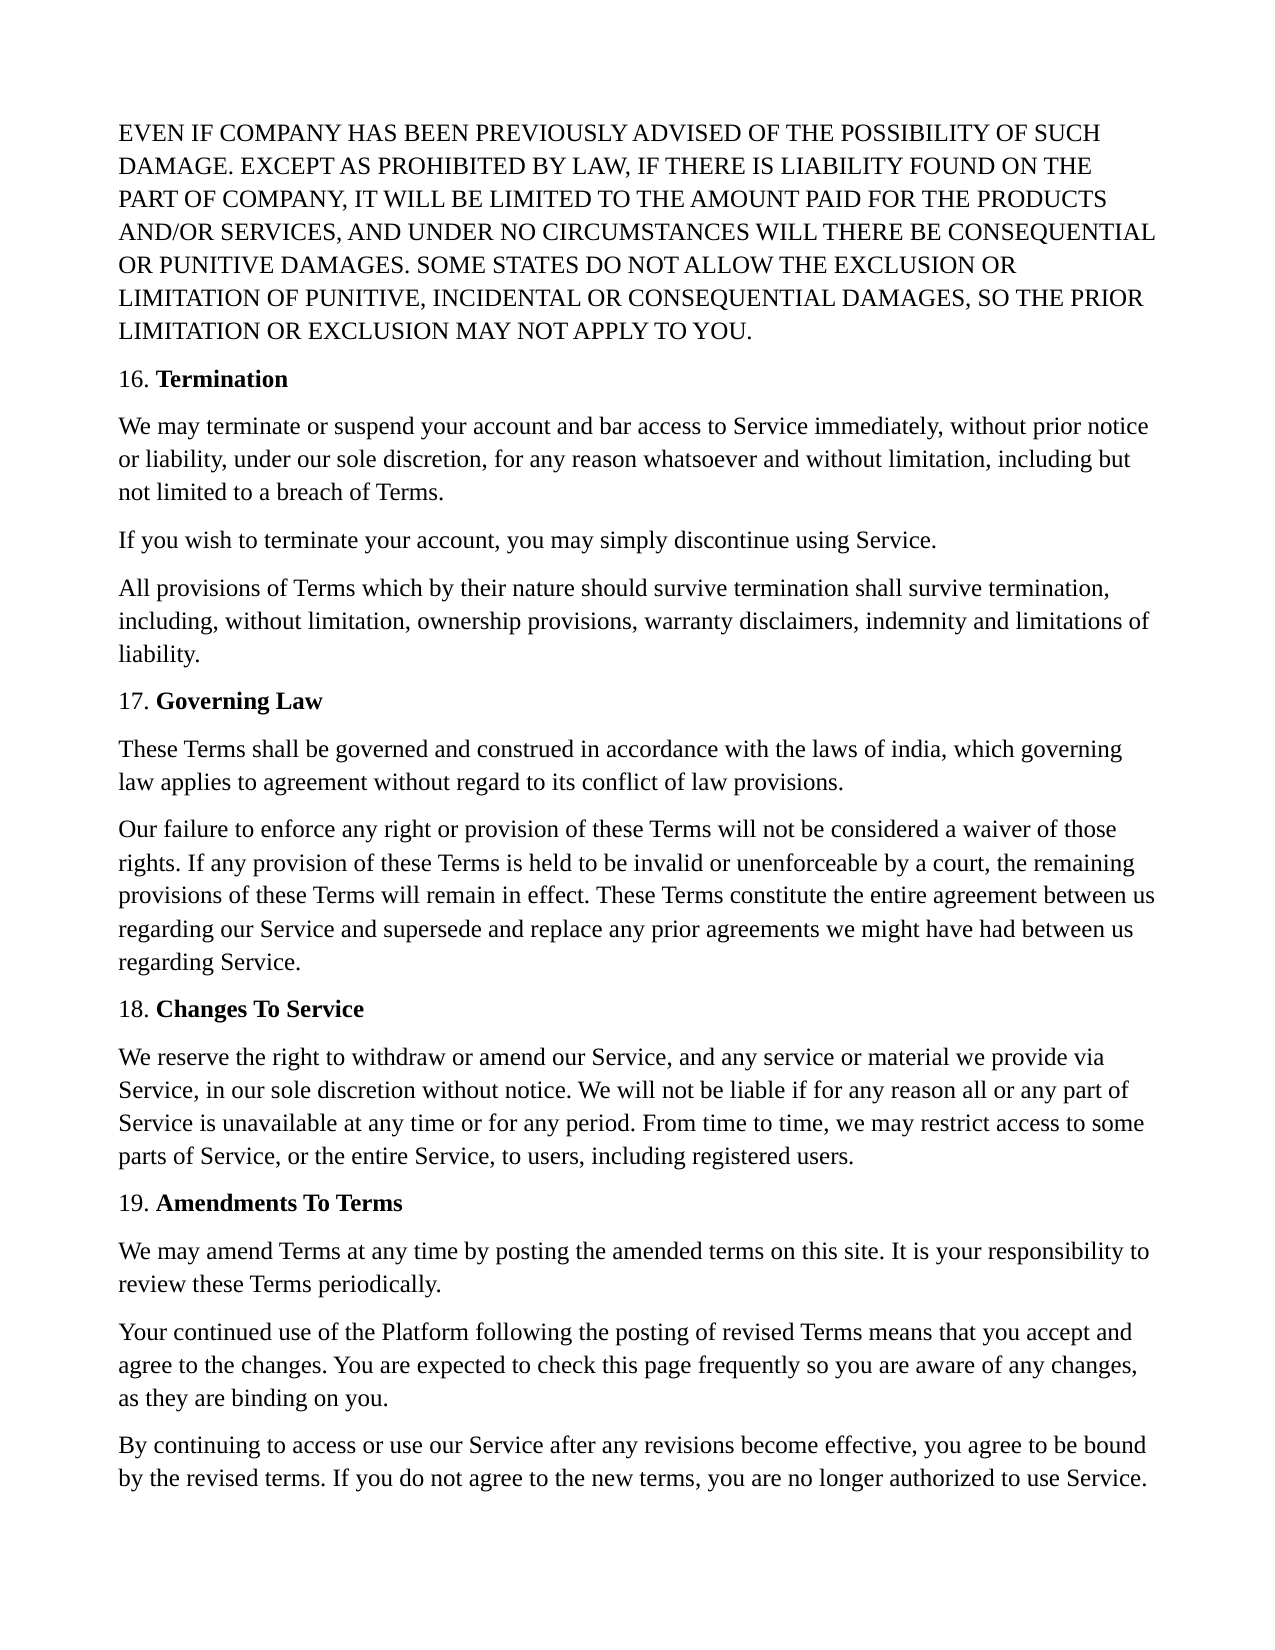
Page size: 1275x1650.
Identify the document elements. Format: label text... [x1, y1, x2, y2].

text By continuing to access or use our Service after any revisions become effective, you agree to be bound by the revised terms. If you do not agree to the new terms, you are no longer authorized to use Service. [118, 1430, 1157, 1492]
text These Terms shall be governed and construed in accordance with the laws of india, which governing law applies to agreement without regard to its conflict of law provisions. [118, 734, 1157, 796]
text We reserve the right to withdraw or amend our Service, and any service or material we provide via Service, in our sole discretion without notice. We will not be liable if for any reason all or any part of Service is unavailable at any time or for any period. From time to time, we may restrict access to some parts of Service, or the entire Service, to users, including registered users. [118, 1042, 1157, 1170]
text 16. Termination [118, 364, 1157, 393]
text 19. Amendments To Terms [118, 1188, 1157, 1217]
text All provisions of Terms which by their nature should survive termination shall survive termination, including, without limitation, ownership provisions, warranty disclaimers, indemnity and limitations of liability. [118, 573, 1157, 667]
text We may amend Terms at any time by posting the amended terms on this site. It is your responsibility to review these Terms periodically. [118, 1236, 1157, 1298]
text We may terminate or suspend your account and bar access to Service immediately, without prior notice or liability, under our sole discretion, for any reason whatsoever and without limitation, including but not limited to a breach of Terms. [118, 411, 1157, 506]
text Your continued use of the Platform following the posting of revised Terms means that you accept and agree to the changes. You are expected to check this page frequently so you are aware of any changes, as they are binding on you. [118, 1317, 1157, 1412]
text Our failure to enforce any right or provision of these Terms will not be considered a waiver of those rights. If any provision of these Terms is held to be invalid or unenforceable by a court, the remaining provisions of these Terms will remain in effect. These Terms constitute the entire agreement between us regarding our Service and supersede and replace any prior agreements we might have had between us regarding Service. [118, 814, 1157, 975]
text 18. Changes To Service [118, 994, 1157, 1023]
text EVEN IF COMPANY HAS BEEN PREVIOUSLY ADVISED OF THE POSSIBILITY OF SUCH DAMAGE. EXCEPT AS PROHIBITED BY LAW, IF THERE IS LIABILITY FOUND ON THE PART OF COMPANY, IT WILL BE LIMITED TO THE AMOUNT PAID FOR THE PRODUCTS AND/OR SERVICES, AND UNDER NO CIRCUMSTANCES WILL THERE BE CONSEQUENTIAL OR PUNITIVE DAMAGES. SOME STATES DO NOT ALLOW THE EXCLUSION OR LIMITATION OF PUNITIVE, INCIDENTAL OR CONSEQUENTIAL DAMAGES, SO THE PRIOR LIMITATION OR EXCLUSION MAY NOT APPLY TO YOU. [118, 118, 1157, 345]
text If you wish to terminate your account, you may simply discontinue using Service. [118, 525, 1157, 554]
text 17. Governing Law [118, 686, 1157, 715]
